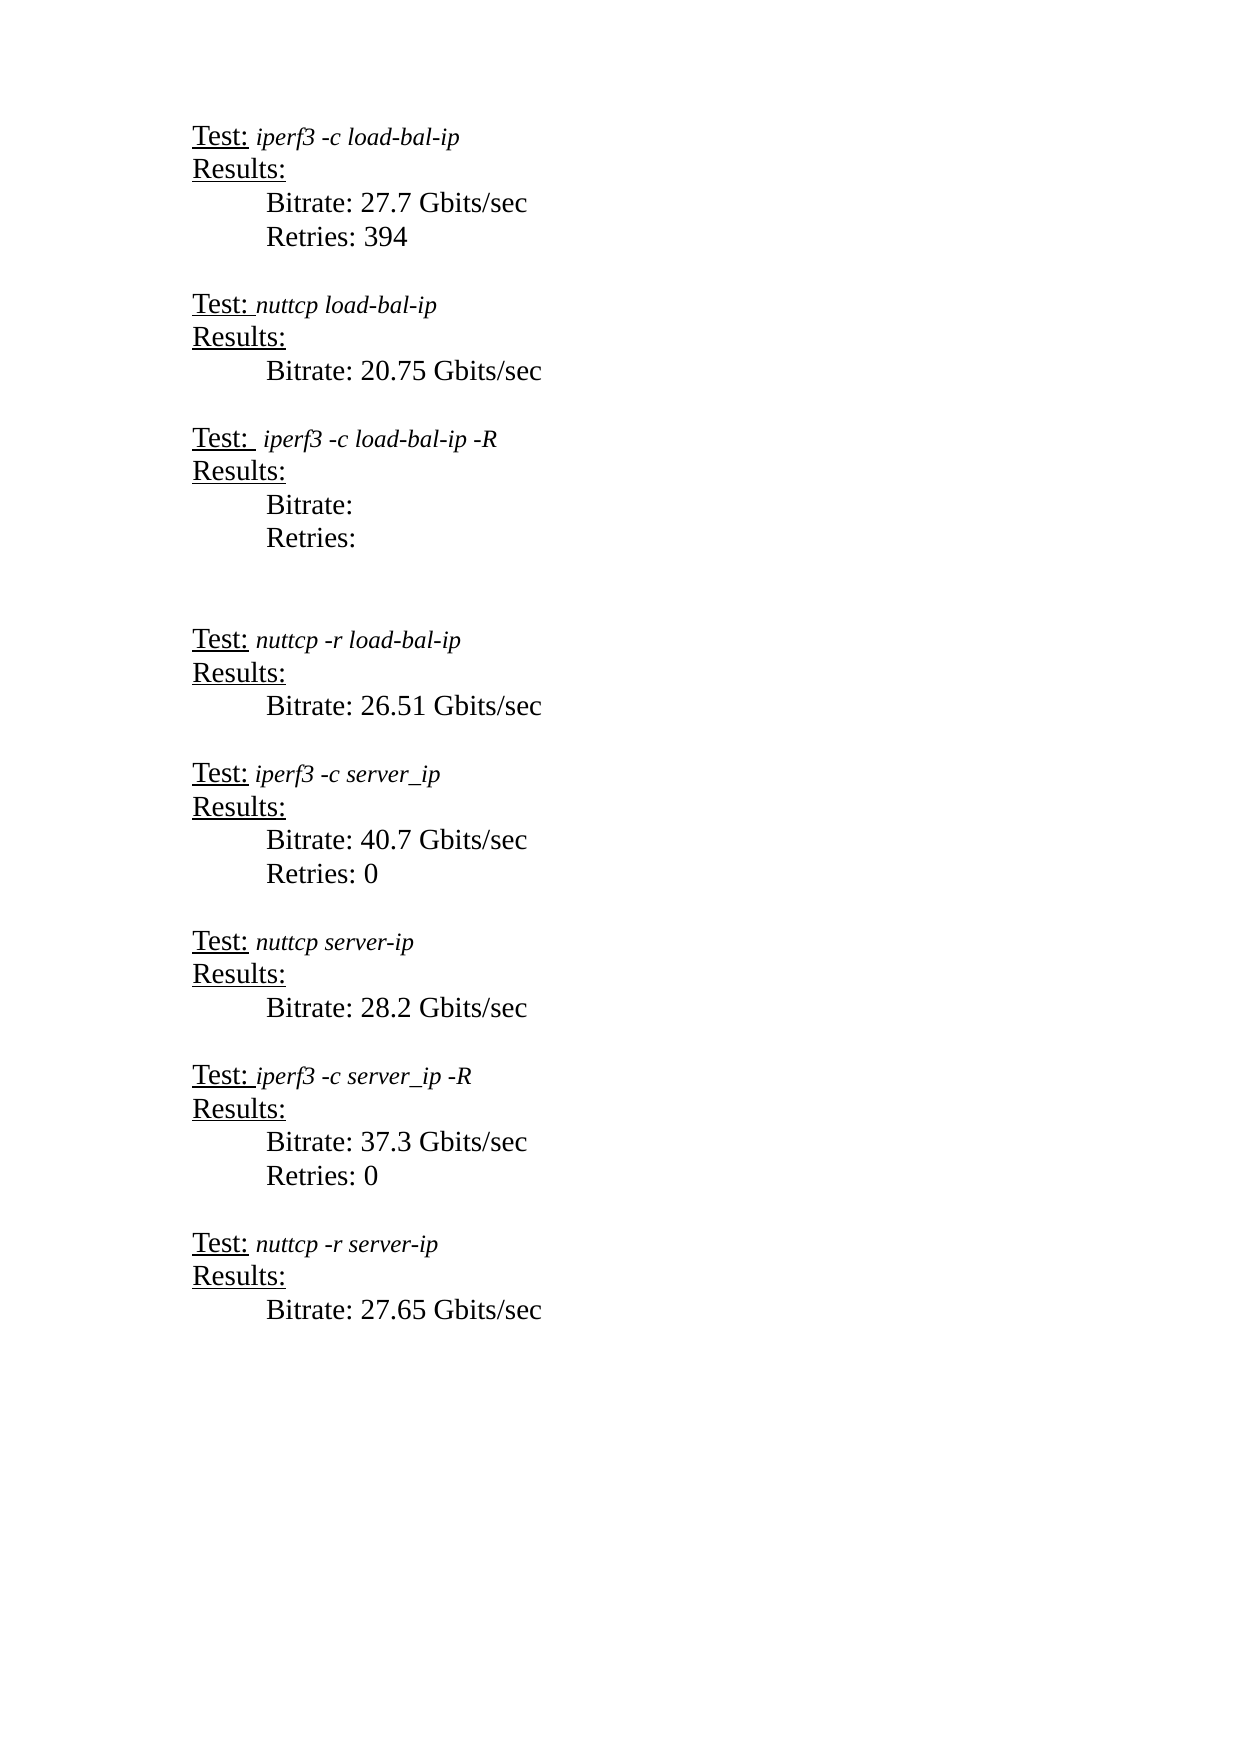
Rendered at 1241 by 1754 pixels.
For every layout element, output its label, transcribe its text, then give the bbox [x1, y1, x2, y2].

text Results: [192, 957, 1122, 990]
text Bitrate: 27.65 Gbits/sec [266, 1292, 1122, 1326]
text Retries: 0 [266, 1158, 1122, 1191]
text Bitrate: 28.2 Gbits/sec [266, 990, 1122, 1024]
text Results: [192, 152, 1122, 185]
text Test: iperf3 -c server_ip [192, 755, 1122, 789]
text Test: nuttcp load-bal-ip [192, 286, 1122, 319]
text Test: iperf3 -c load-bal-ip -R [192, 420, 1122, 453]
text Bitrate: 26.51 Gbits/sec [266, 688, 1122, 722]
text Results: [192, 1258, 1122, 1292]
text Test: iperf3 -c load-bal-ip [192, 118, 1122, 152]
text Bitrate: 37.3 Gbits/sec [266, 1124, 1122, 1158]
text Test: iperf3 -c server_ip -R [192, 1057, 1122, 1091]
text Results: [192, 319, 1122, 353]
text Retries: 0 [266, 856, 1122, 889]
text Bitrate: [266, 487, 1122, 521]
text Bitrate: 20.75 Gbits/sec [266, 353, 1122, 386]
text Retries: 394 [266, 219, 1122, 252]
text Test: nuttcp server-ip [192, 923, 1122, 957]
text Bitrate: 27.7 Gbits/sec [266, 185, 1122, 219]
text Test: nuttcp -r server-ip [192, 1225, 1122, 1258]
text Bitrate: 40.7 Gbits/sec [266, 822, 1122, 856]
text Results: [192, 453, 1122, 487]
text Results: [192, 789, 1122, 822]
text Results: [192, 1091, 1122, 1124]
text Test: nuttcp -r load-bal-ip [192, 621, 1122, 655]
text Results: [192, 655, 1122, 688]
text Retries: [266, 521, 1122, 554]
